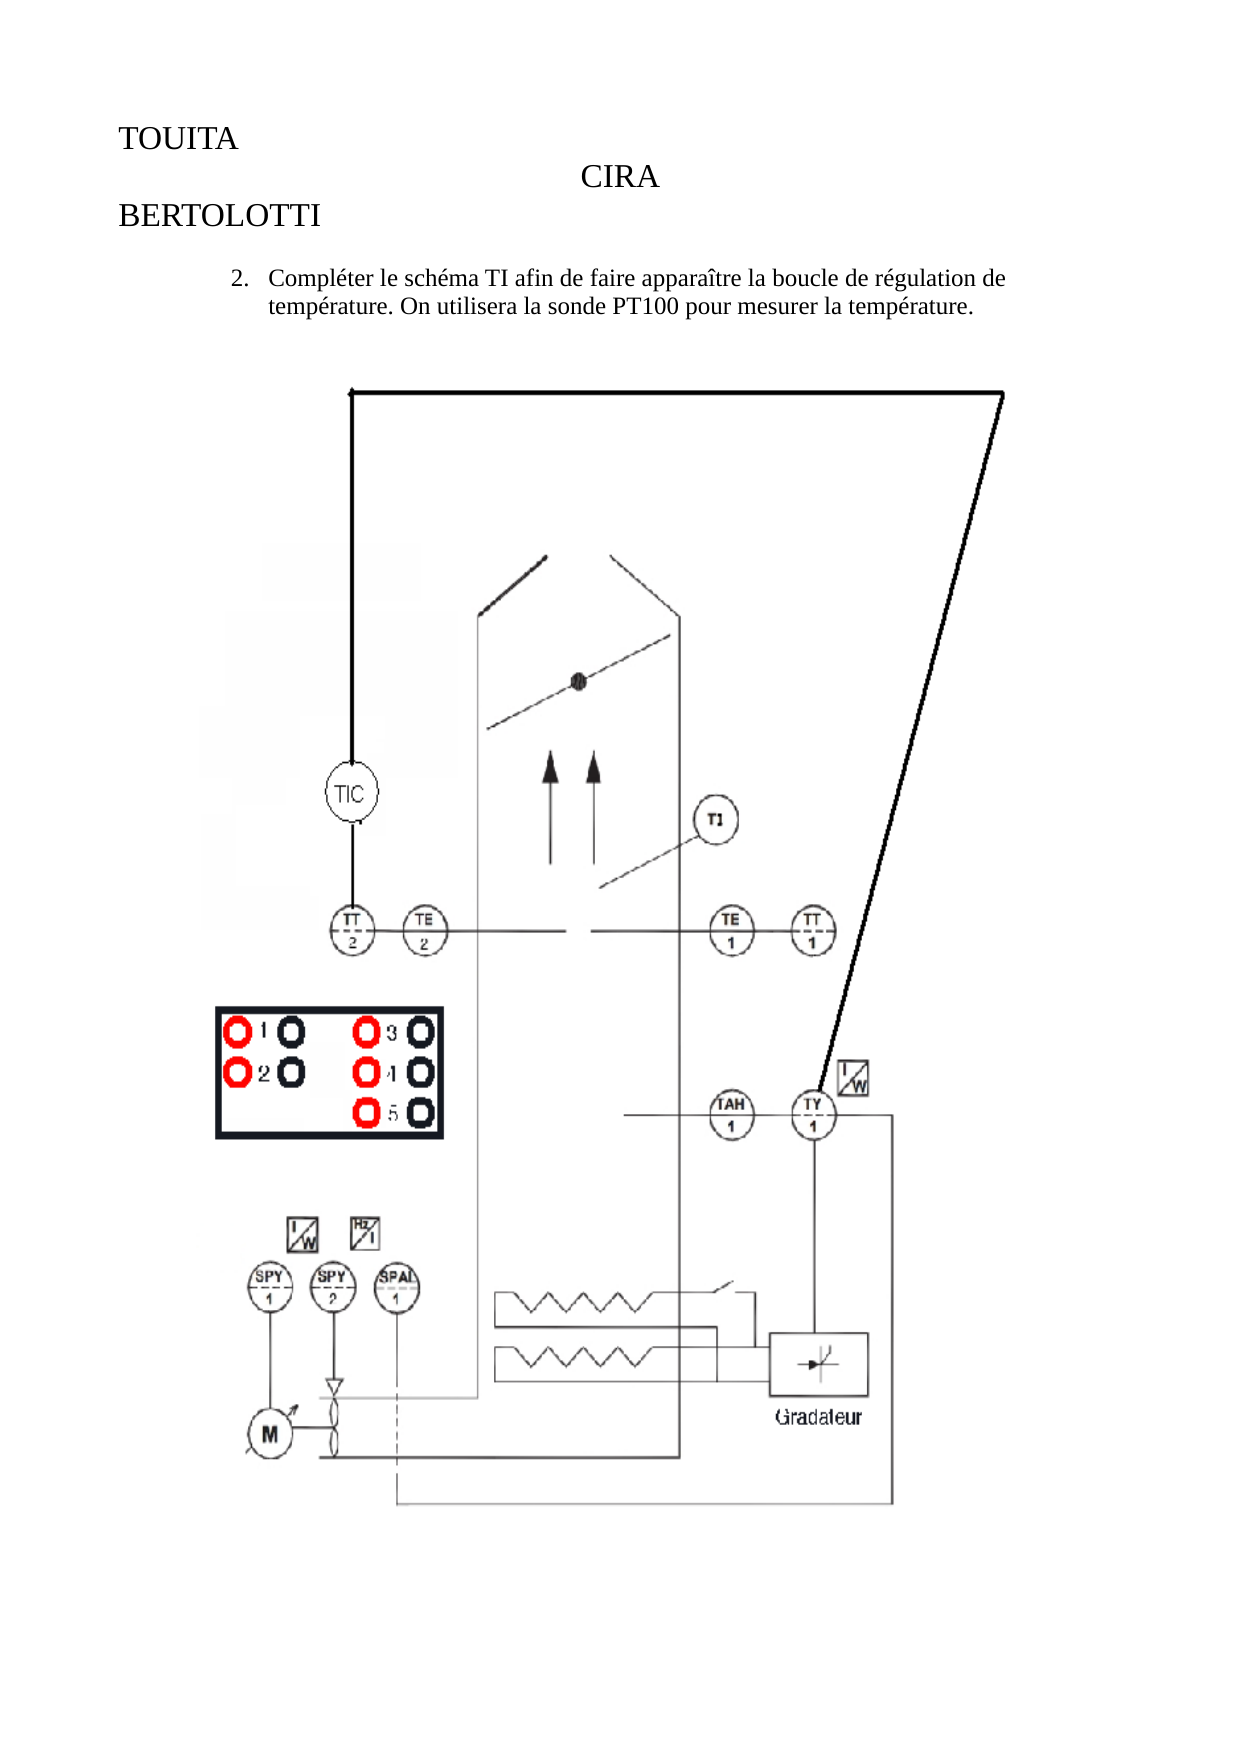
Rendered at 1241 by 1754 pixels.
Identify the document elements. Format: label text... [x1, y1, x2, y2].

list Compléter le schéma TI afin de faire apparaître la boucle de régulation de [231, 263, 1122, 291]
list température. On utilisera la sonde PT100 pour mesurer la température. [231, 291, 1122, 320]
